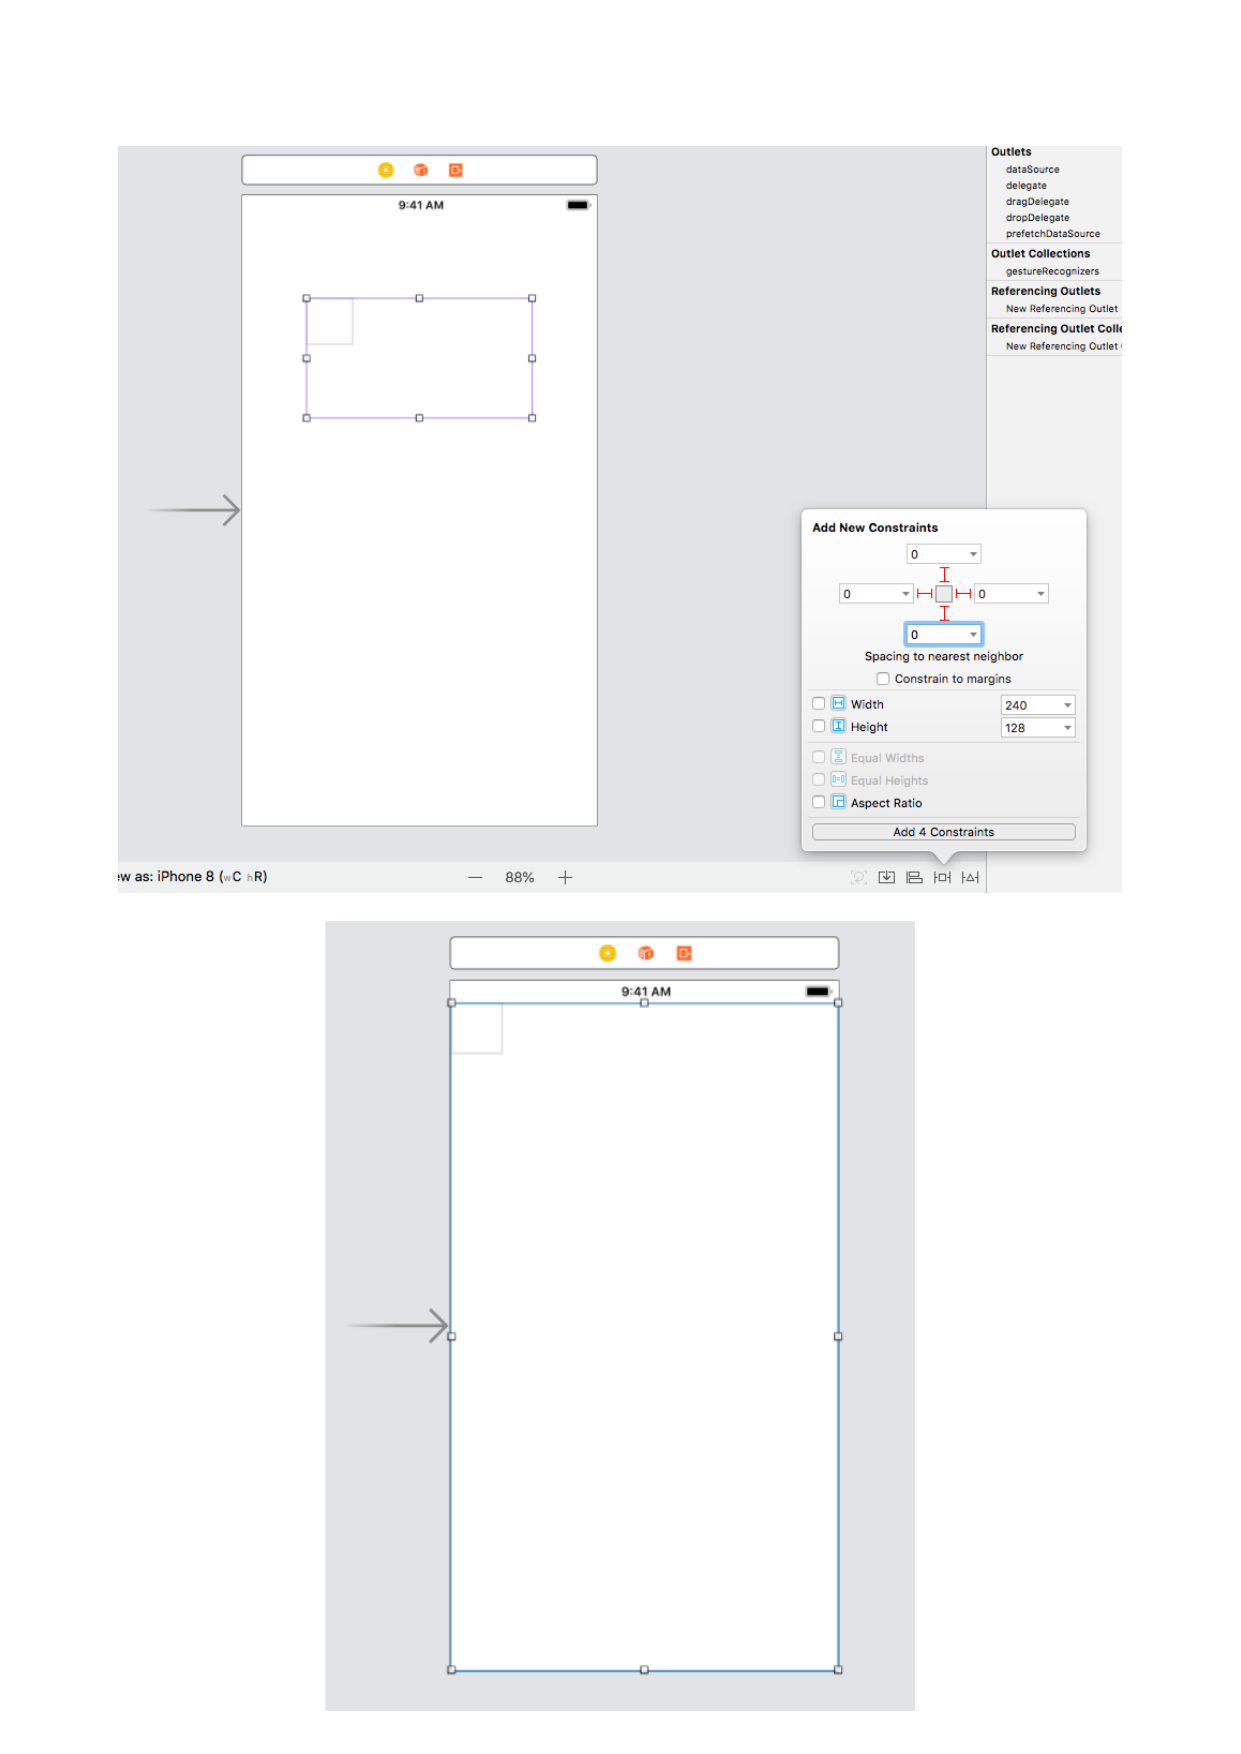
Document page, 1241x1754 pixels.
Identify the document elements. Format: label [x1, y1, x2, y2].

picture [325, 921, 915, 1711]
picture [118, 146, 1123, 893]
